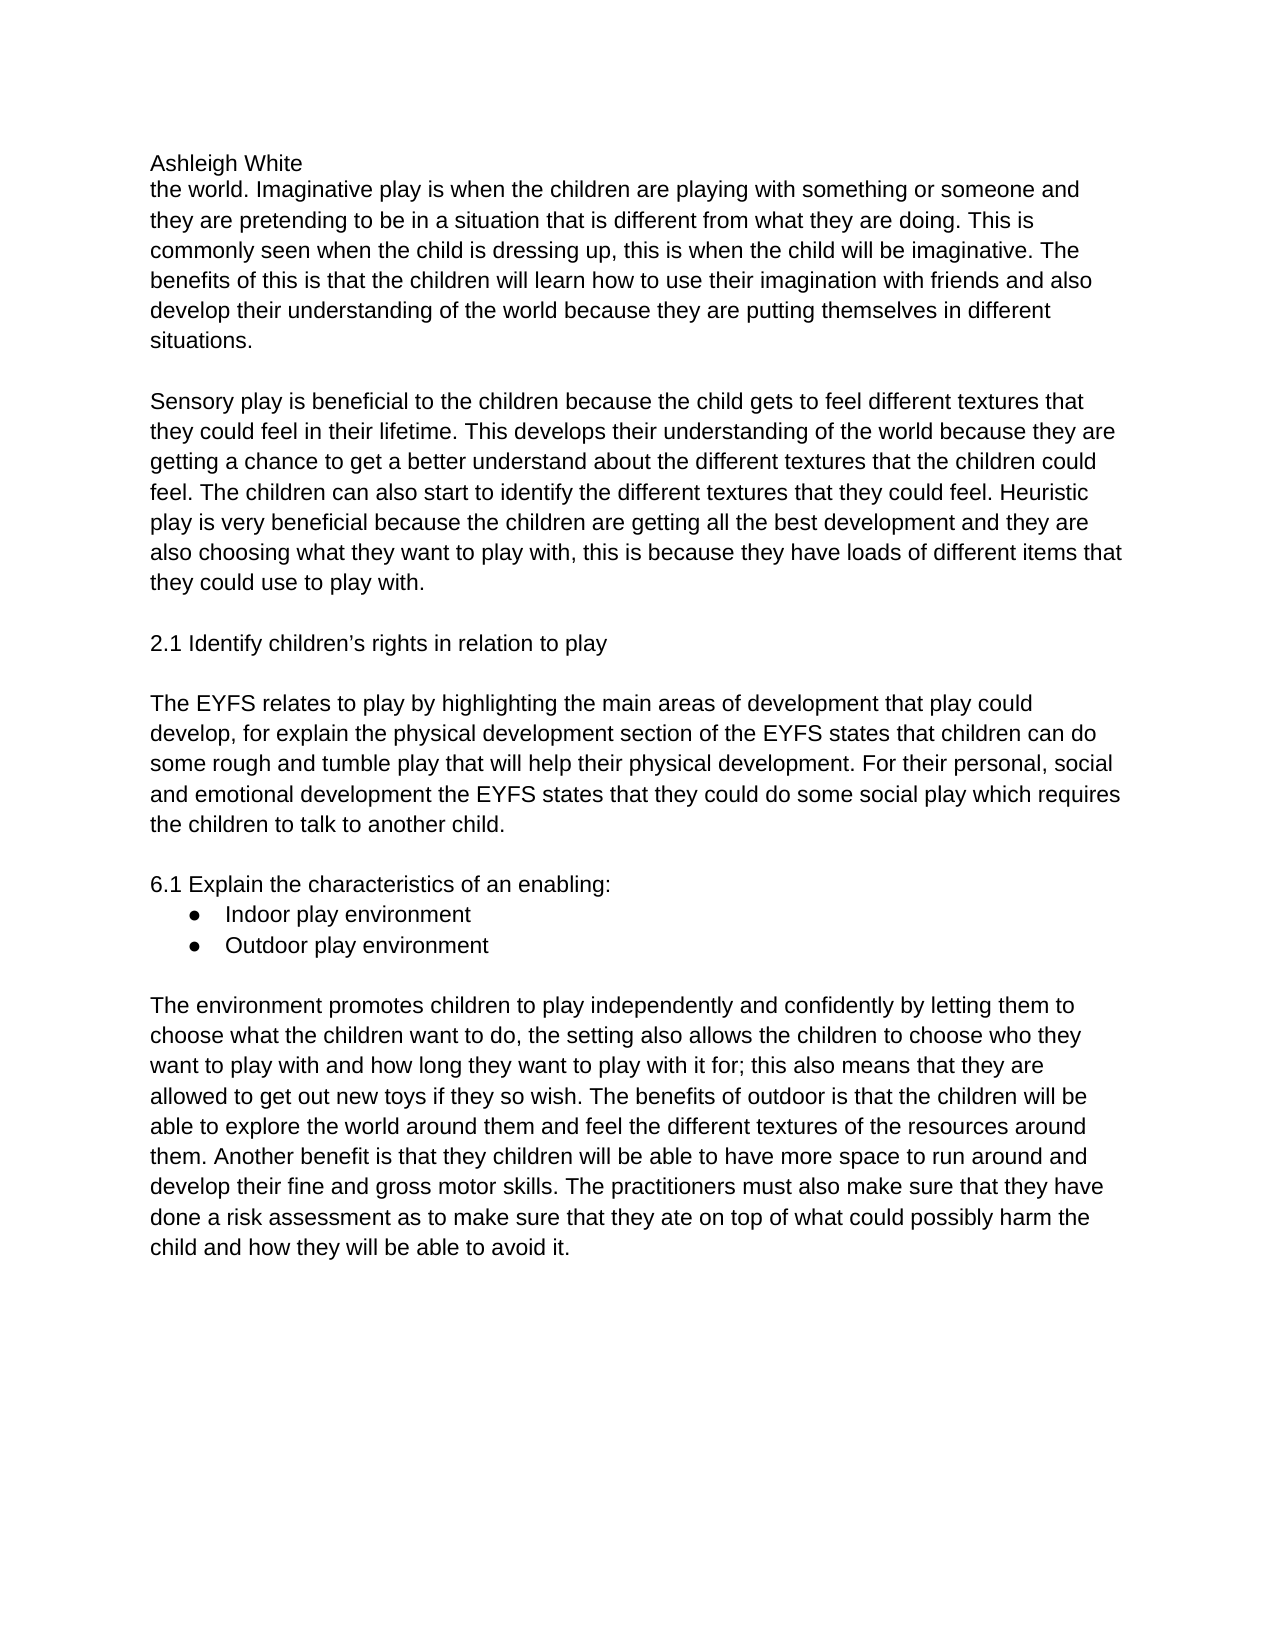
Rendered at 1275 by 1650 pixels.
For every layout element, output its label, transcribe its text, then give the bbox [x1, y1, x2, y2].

text Sensory play is beneficial to the children because the child gets to feel different textures that they could feel in their lifetime. This develops their understanding of the world because they are getting a chance to get a better understand about the different textures that the children could feel. The children can also start to identify the different textures that they could feel. Heuristic play is very beneficial because the children are getting all the best development and they are also choosing what they want to play with, this is because they have loads of different items that they could use to play with. [150, 388, 1125, 595]
text 6.1 Explain the characteristics of an enabling: [150, 871, 1125, 897]
text The environment promotes children to play independently and confidently by letting them to choose what the children want to do, the setting also allows the children to choose who they want to play with and how long they want to play with it for; this also means that they are allowed to get out new toys if they so wish. The benefits of outdoor is that the children will be able to explore the world around them and feel the different textures of the resources around them. Another benefit is that they children will be able to have more space to run around and develop their fine and gross motor skills. The practitioners must also make sure that they have done a risk assessment as to make sure that they ate on top of what could possibly harm the child and how they will be able to avoid it. [150, 992, 1125, 1260]
list Indoor play environment [187, 901, 1125, 928]
list Outdoor play environment [187, 932, 1125, 958]
text the world. Imaginative play is when the children are playing with something or someone and they are pretending to be in a situation that is different from what they are doing. This is commonly seen when the child is dressing up, this is when the child will be imaginative. The benefits of this is that the children will learn how to use their imagination with friends and also develop their understanding of the world because they are putting themselves in different situations. [150, 176, 1125, 354]
text The EYFS relates to play by highlighting the main areas of development that play could develop, for explain the physical development section of the EYFS states that children can do some rough and tumble play that will help their physical development. For their personal, social and emotional development the EYFS states that they could do some social play which requires the children to talk to another child. [150, 690, 1125, 837]
text 2.1 Identify children’s rights in relation to play [150, 629, 1125, 656]
